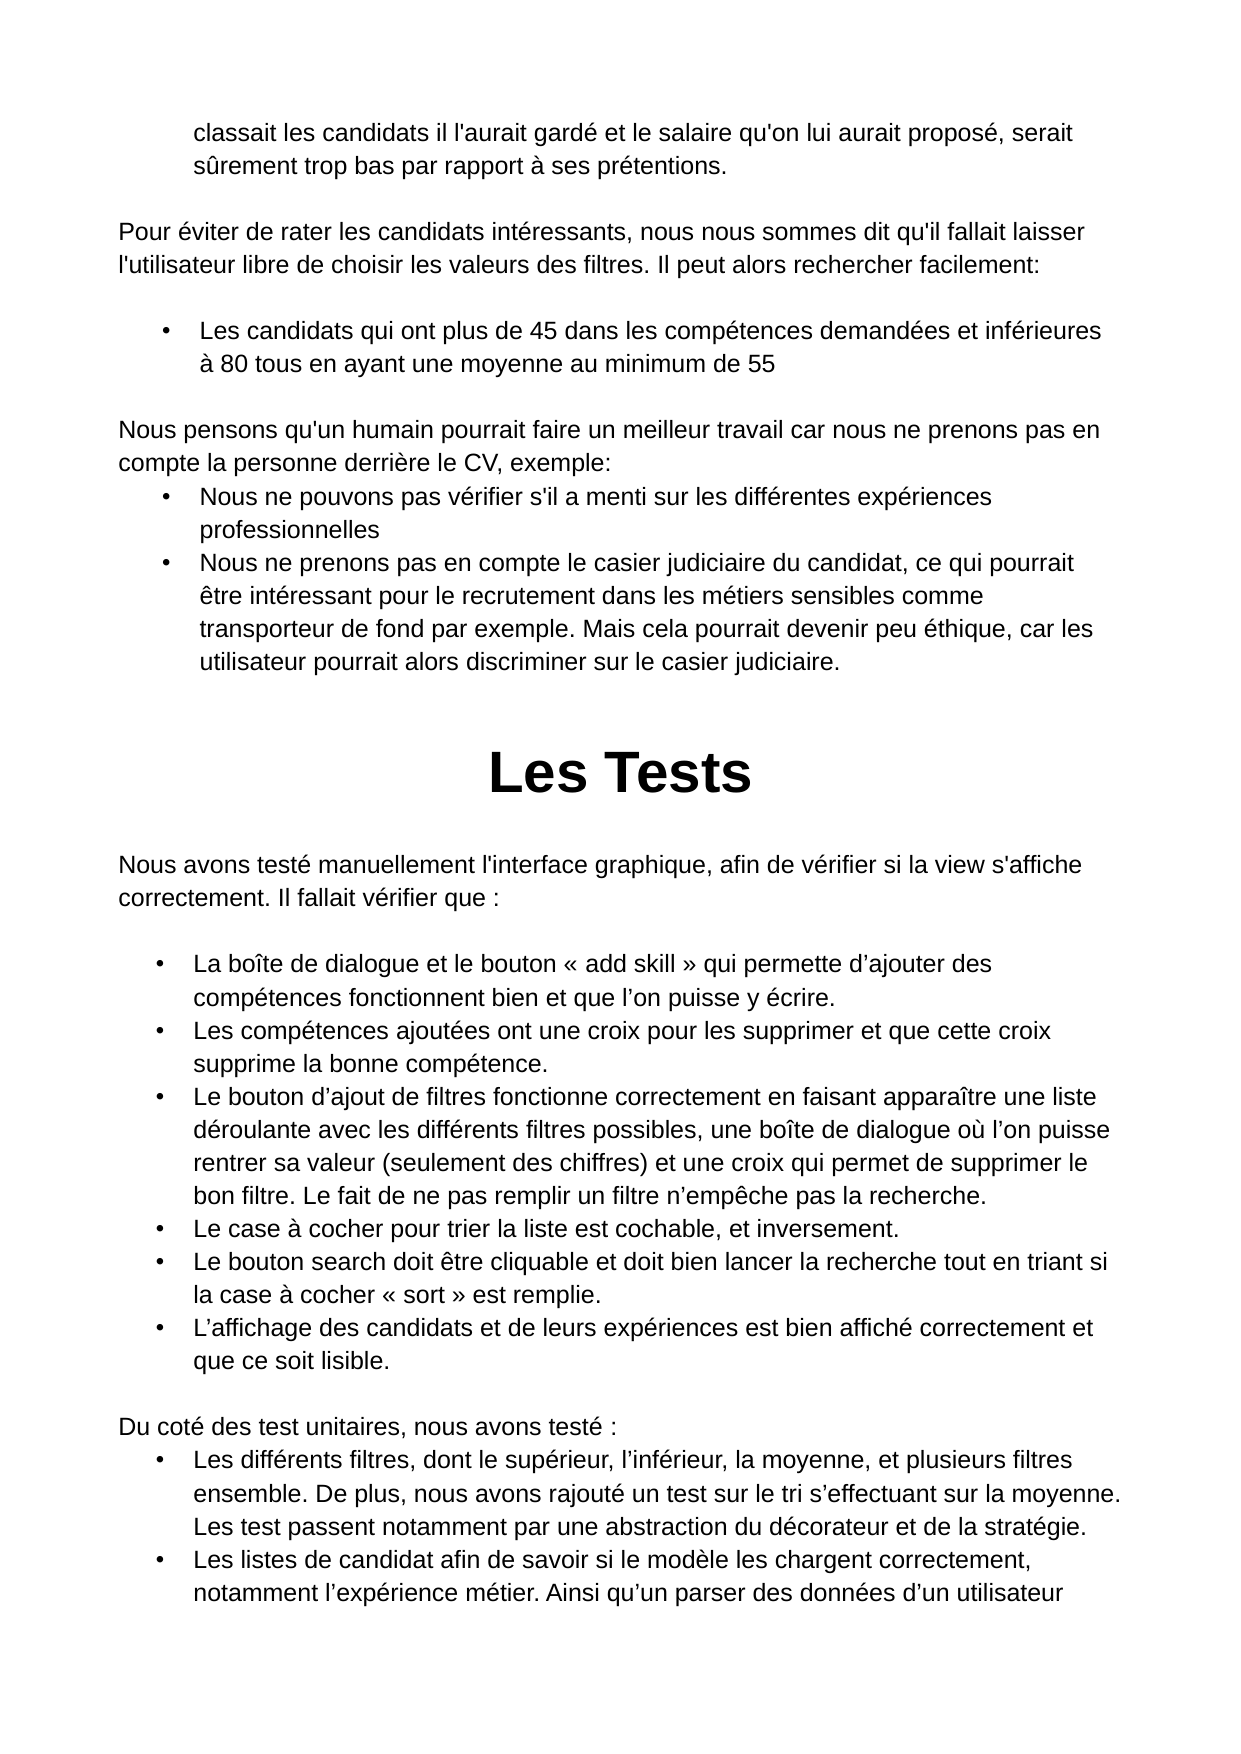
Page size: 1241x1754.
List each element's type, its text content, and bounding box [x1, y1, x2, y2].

list Le bouton search doit être cliquable et doit bien lancer la recherche tout en triant si la case à cocher « sort » est remplie. [156, 1247, 1123, 1309]
text Nous pensons qu'un humain pourrait faire un meilleur travail car nous ne prenons pas en compte la personne derrière le CV, exemple: [118, 415, 1123, 477]
list Les candidats qui ont plus de 45 dans les compétences demandées et inférieures à 80 tous en ayant une moyenne au minimum de 55 [162, 316, 1123, 378]
title Les Tests [118, 738, 1123, 805]
list L’affichage des candidats et de leurs expériences est bien affiché correctement et que ce soit lisible. [156, 1313, 1123, 1375]
text Du coté des test unitaires, nous avons testé : [118, 1412, 1123, 1441]
list Le case à cocher pour trier la liste est cochable, et inversement. [156, 1214, 1123, 1243]
list Nous ne pouvons pas vérifier s'il a menti sur les différentes expériences professionnelles [162, 481, 1123, 543]
text Nous avons testé manuellement l'interface graphique, afin de vérifier si la view s'affiche correctement. Il fallait vérifier que : [118, 850, 1123, 912]
list classait les candidats il l'aurait gardé et le salaire qu'on lui aurait proposé, serait sûrement trop bas par rapport à ses prétentions. [156, 118, 1123, 180]
list Le bouton d’ajout de filtres fonctionne correctement en faisant apparaître une liste déroulante avec les différents filtres possibles, une boîte de dialogue où l’on puisse rentrer sa valeur (seulement des chiffres) et une croix qui permet de supprimer le bon filtre. Le fait de ne pas remplir un filtre n’empêche pas la recherche. [156, 1082, 1123, 1210]
list Les compétences ajoutées ont une croix pour les supprimer et que cette croix supprime la bonne compétence. [156, 1016, 1123, 1077]
list Nous ne prenons pas en compte le casier judiciaire du candidat, ce qui pourrait être intéressant pour le recrutement dans les métiers sensibles comme transporteur de fond par exemple. Mais cela pourrait devenir peu éthique, car les utilisateur pourrait alors discriminer sur le casier judiciaire. [162, 548, 1123, 676]
text Pour éviter de rater les candidats intéressants, nous nous sommes dit qu'il fallait laisser l'utilisateur libre de choisir les valeurs des filtres. Il peut alors rechercher facilement: [118, 217, 1123, 279]
list La boîte de dialogue et le bouton « add skill » qui permette d’ajouter des compétences fonctionnent bien et que l’on puisse y écrire. [156, 949, 1123, 1011]
list Les différents filtres, dont le supérieur, l’inférieur, la moyenne, et plusieurs filtres ensemble. De plus, nous avons rajouté un test sur le tri s’effectuant sur la moyenne. Les test passent notamment par une abstraction du décorateur et de la stratégie. [156, 1445, 1123, 1540]
list Les listes de candidat afin de savoir si le modèle les chargent correctement, notamment l’expérience métier. Ainsi qu’un parser des données d’un utilisateur [156, 1544, 1123, 1606]
